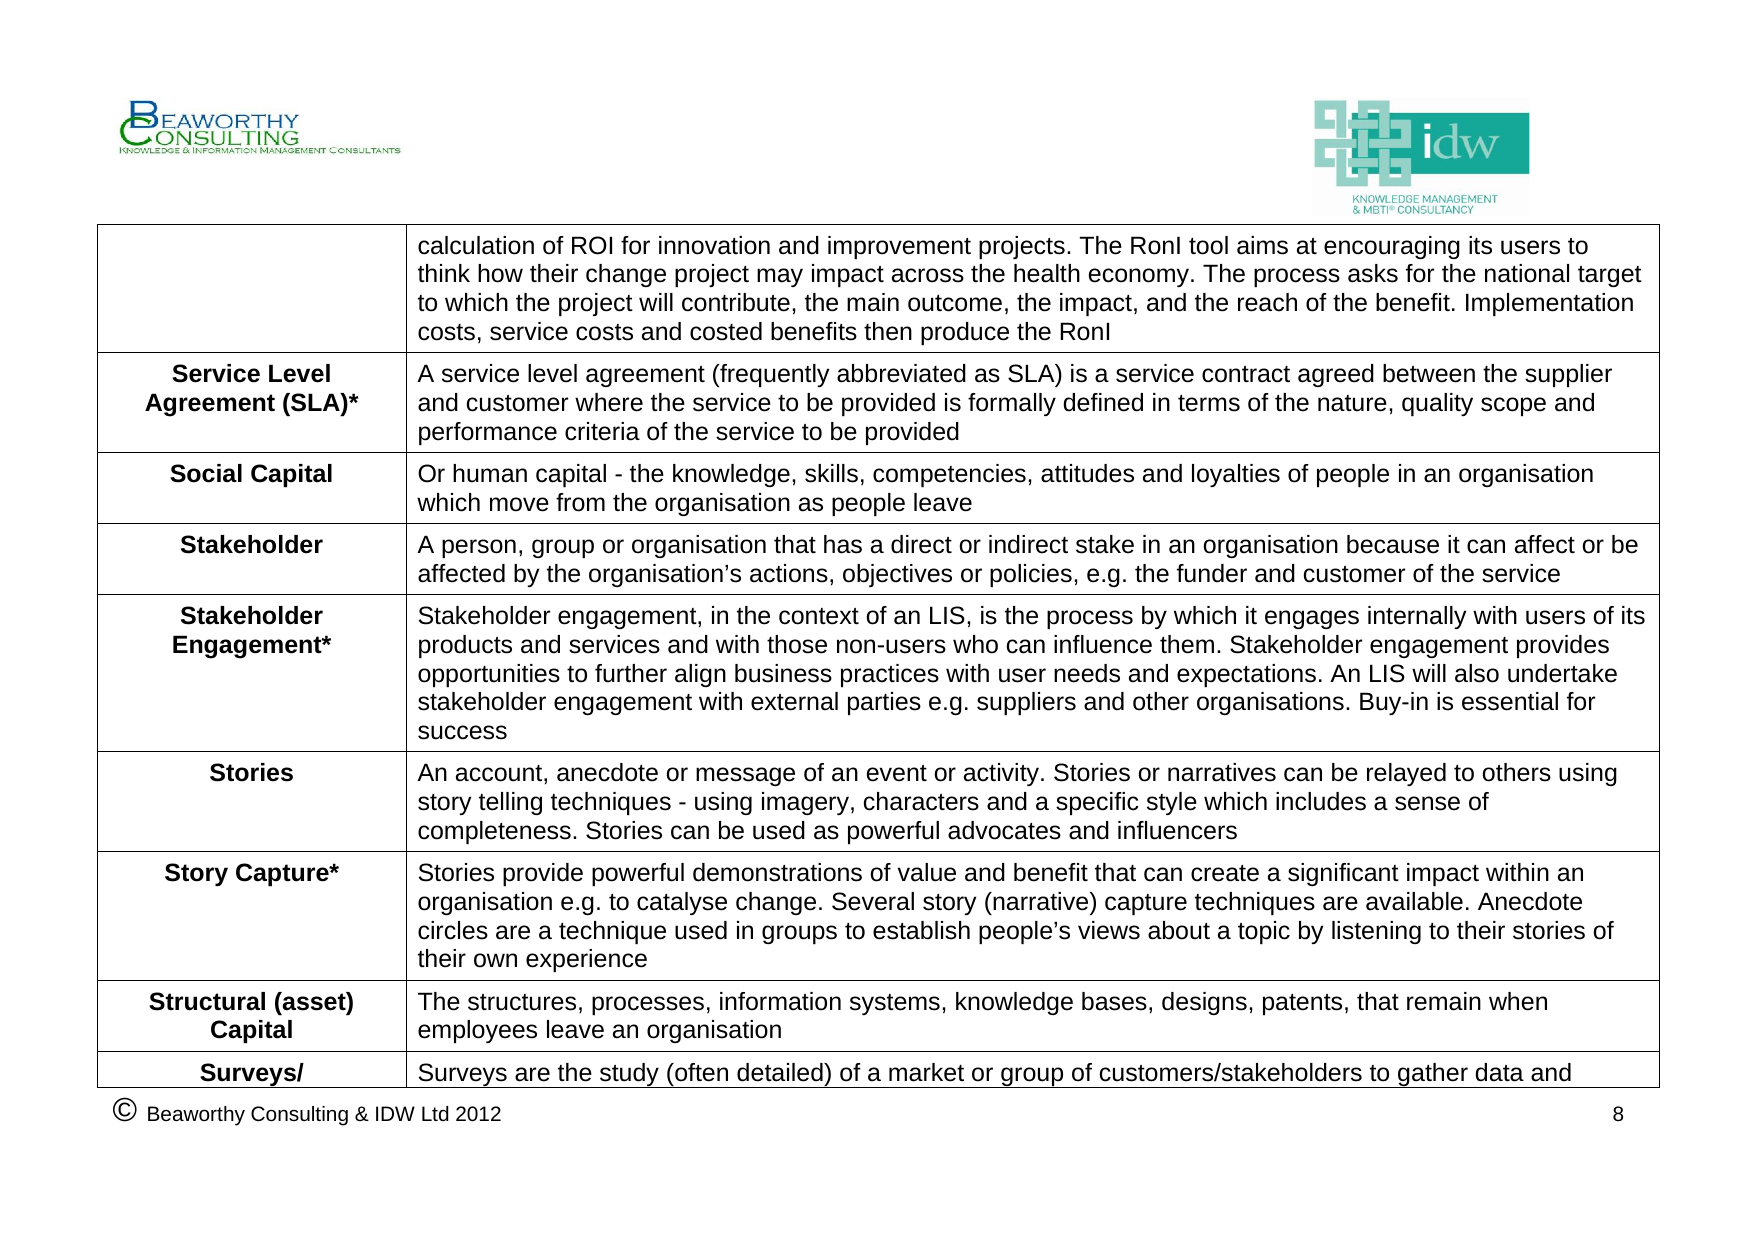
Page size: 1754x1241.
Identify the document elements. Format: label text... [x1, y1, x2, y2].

table_cell Surveys/ [98, 1052, 406, 1087]
table_cell An account, anecdote or message of an event or activity. Stories or narratives can be relayed to others using story telling techniques - using imagery, characters and a specific style which includes a sense of completeness. Stories can be used as powerful advocates and influencers [407, 752, 1659, 851]
table_cell Structural (asset) Capital [98, 981, 406, 1051]
table_cell Stories [98, 752, 406, 851]
table_cell Stakeholder Engagement* [98, 595, 406, 751]
table_cell [98, 225, 406, 352]
table_cell A person, group or organisation that has a direct or indirect stake in an organisation because it can affect or be affected by the organisation’s actions, objectives or policies, e.g. the funder and customer of the service [407, 524, 1659, 594]
table_cell calculation of ROI for innovation and improvement projects. The RonI tool aims at encouraging its users to think how their change project may impact across the health economy. The process asks for the national target to which the project will contribute, the main outcome, the impact, and the reach of the benefit. Implementation costs, service costs and costed benefits then produce the RonI [407, 225, 1659, 352]
table_cell Service Level Agreement (SLA)* [98, 353, 406, 452]
table_cell The structures, processes, information systems, knowledge bases, designs, patents, that remain when employees leave an organisation [407, 981, 1659, 1051]
table_cell Stakeholder engagement, in the context of an LIS, is the process by which it engages internally with users of its products and services and with those non-users who can influence them. Stakeholder engagement provides opportunities to further align business practices with user needs and expectations. An LIS will also undertake stakeholder engagement with external parties e.g. suppliers and other organisations. Buy-in is essential for success [407, 595, 1659, 751]
table_cell Stakeholder [98, 524, 406, 594]
table_cell Or human capital - the knowledge, skills, competencies, attitudes and loyalties of people in an organisation which move from the organisation as people leave [407, 453, 1659, 523]
table_cell Surveys are the study (often detailed) of a market or group of customers/stakeholders to gather data and [407, 1052, 1659, 1087]
table_cell A service level agreement (frequently abbreviated as SLA) is a service contract agreed between the supplier and customer where the service to be provided is formally defined in terms of the nature, quality scope and performance criteria of the service to be provided [407, 353, 1659, 452]
table_cell Story Capture* [98, 852, 406, 979]
table_cell Social Capital [98, 453, 406, 523]
table_cell Stories provide powerful demonstrations of value and benefit that can create a significant impact within an organisation e.g. to catalyse change. Several story (narrative) capture techniques are available. Anecdote circles are a technique used in groups to establish people’s views about a topic by listening to their stories of their own experience [407, 852, 1659, 979]
